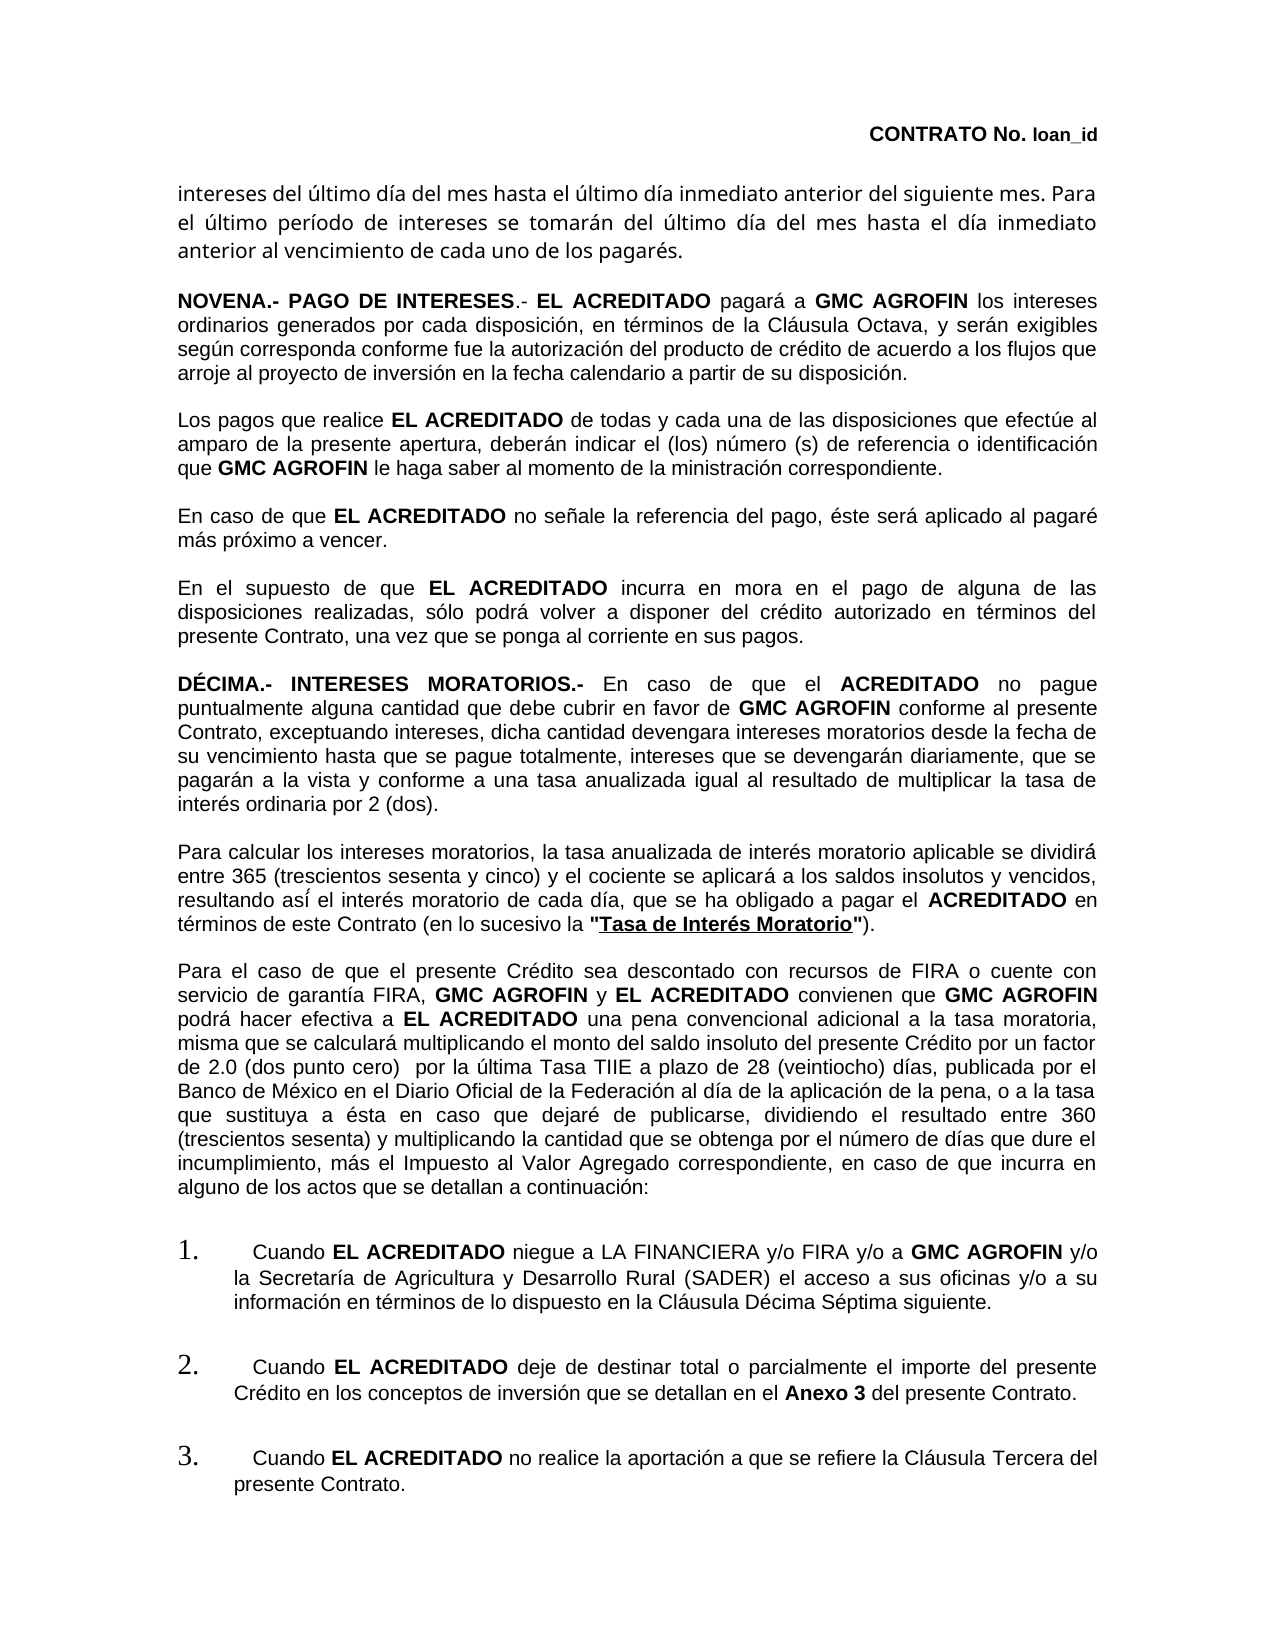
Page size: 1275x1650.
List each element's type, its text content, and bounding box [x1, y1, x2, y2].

text Los pagos que realice EL ACREDITADO de todas y cada una de las disposiciones que efectúe al amparo de la presente apertura, deberán indicar el (los) número (s) de referencia o identificación que GMC AGROFIN le haga saber al momento de la ministración correspondiente. [177, 408, 1098, 480]
list Cuando EL ACREDITADO no realice la aportación a que se refiere la Cláusula Tercera del presente Contrato. [177, 1438, 1098, 1496]
text En caso de que EL ACREDITADO no señale la referencia del pago, éste será aplicado al pagaré más próximo a vencer. [177, 504, 1098, 552]
text DÉCIMA.- INTERESES MORATORIOS.- En caso de que el ACREDITADO no pague puntualmente alguna cantidad que debe cubrir en favor de GMC AGROFIN conforme al presente Contrato, exceptuando intereses, dicha cantidad devengara intereses moratorios desde la fecha de su vencimiento hasta que se pague totalmente, intereses que se devengarán diariamente, que se pagarán a la vista y conforme a una tasa anualizada igual al resultado de multiplicar la tasa de interés ordinaria por 2 (dos). [177, 672, 1098, 816]
text Para el caso de que el presente Crédito sea descontado con recursos de FIRA o cuente con servicio de garantía FIRA, GMC AGROFIN y EL ACREDITADO convienen que GMC AGROFIN podrá hacer efectiva a EL ACREDITADO una pena convencional adicional a la tasa moratoria, misma que se calculará multiplicando el monto del saldo insoluto del presente Crédito por un factor de 2.0 (dos punto cero) por la última Tasa TIIE a plazo de 28 (veintiocho) días, publicada por el Banco de México en el Diario Oficial de la Federación al día de la aplicación de la pena, o a la tasa que sustituya a ésta en caso que dejaré de publicarse, dividiendo el resultado entre 360 (trescientos sesenta) y multiplicando la cantidad que se obtenga por el número de días que dure el incumplimiento, más el Impuesto al Valor Agregado correspondiente, en caso de que incurra en alguno de los actos que se detallan a continuación: [177, 959, 1098, 1199]
list Cuando EL ACREDITADO niegue a LA FINANCIERA y/o FIRA y/o a GMC AGROFIN y/o la Secretaría de Agricultura y Desarrollo Rural (SADER) el acceso a sus oficinas y/o a su información en términos de lo dispuesto en la Cláusula Décima Séptima siguiente. [177, 1232, 1098, 1314]
text Para calcular los intereses moratorios, la tasa anualizada de interés moratorio aplicable se dividirá́ entre 365 (trescientos sesenta y cinco) y el cociente se aplicará a los saldos insolutos y vencidos, resultando así́ el interés moratorio de cada día, que se ha obligado a pagar el ACREDITADO en términos de este Contrato (en lo sucesivo la "Tasa de Interés Moratorio"). [177, 839, 1098, 935]
text intereses del último día del mes hasta el último día inmediato anterior del siguiente mes. Para el último período de intereses se tomarán del último día del mes hasta el día inmediato anterior al vencimiento de cada uno de los pagarés. [177, 179, 1098, 264]
text NOVENA.- PAGO DE INTERESES.- EL ACREDITADO pagará a GMC AGROFIN los intereses ordinarios generados por cada disposición, en términos de la Cláusula Octava, y serán exigibles según corresponda conforme fue la autorización del producto de crédito de acuerdo a los flujos que arroje al proyecto de inversión en la fecha calendario a partir de su disposición. [177, 288, 1098, 384]
text En el supuesto de que EL ACREDITADO incurra en mora en el pago de alguna de las disposiciones realizadas, sólo podrá volver a disponer del crédito autorizado en términos del presente Contrato, una vez que se ponga al corriente en sus pagos. [177, 576, 1098, 648]
list Cuando EL ACREDITADO deje de destinar total o parcialmente el importe del presente Crédito en los conceptos de inversión que se detallan en el Anexo 3 del presente Contrato. [177, 1347, 1098, 1405]
